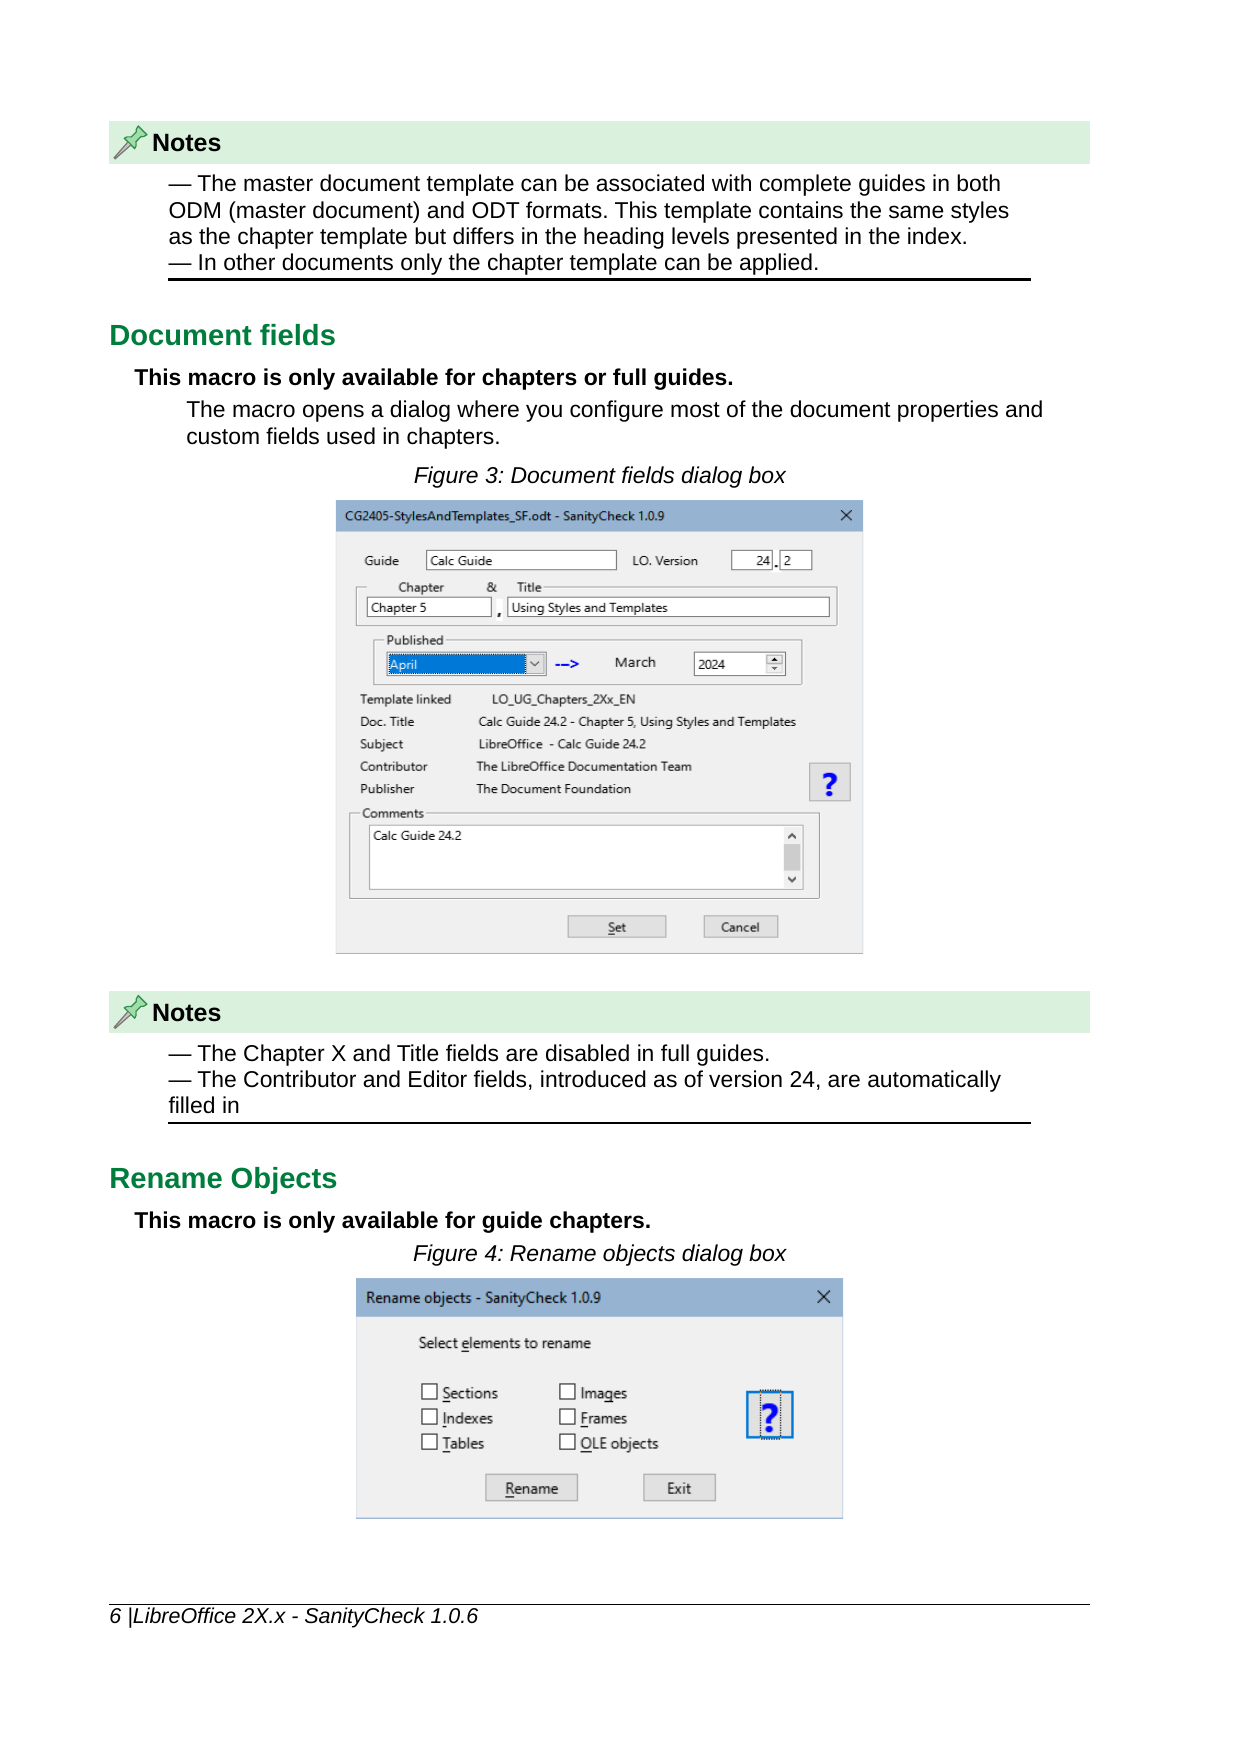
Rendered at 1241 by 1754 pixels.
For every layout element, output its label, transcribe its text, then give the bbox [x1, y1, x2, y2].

text The macro opens a dialog where you configure most of the document properties and custom fields used in chapters. [186, 396, 1090, 449]
text — The Chapter X and Title fields are disabled in full guides. — The Contributor and Editor fields, introduced as of version 24, are automatically filled in [168, 1040, 1031, 1122]
text — The master document template can be associated with complete guides in both ODM (master document) and ODT formats. This template contains the same styles as the chapter template but differs in the heading levels presented in the index. — In other documents only the chapter template can be applied. [168, 170, 1031, 278]
text This macro is only available for chapters or full guides. [134, 364, 1090, 390]
picture [335, 500, 864, 954]
subtitle Rename Objects [109, 1161, 1090, 1194]
text Figure 4: Rename objects dialog box [356, 1239, 843, 1266]
subtitle Notes [151, 991, 1090, 1033]
subtitle Document fields [109, 318, 1090, 351]
text This macro is only available for guide chapters. [134, 1207, 1090, 1233]
subtitle Notes [109, 121, 1090, 164]
text Figure 3: Document fields dialog box [336, 462, 863, 488]
picture [356, 1278, 844, 1519]
